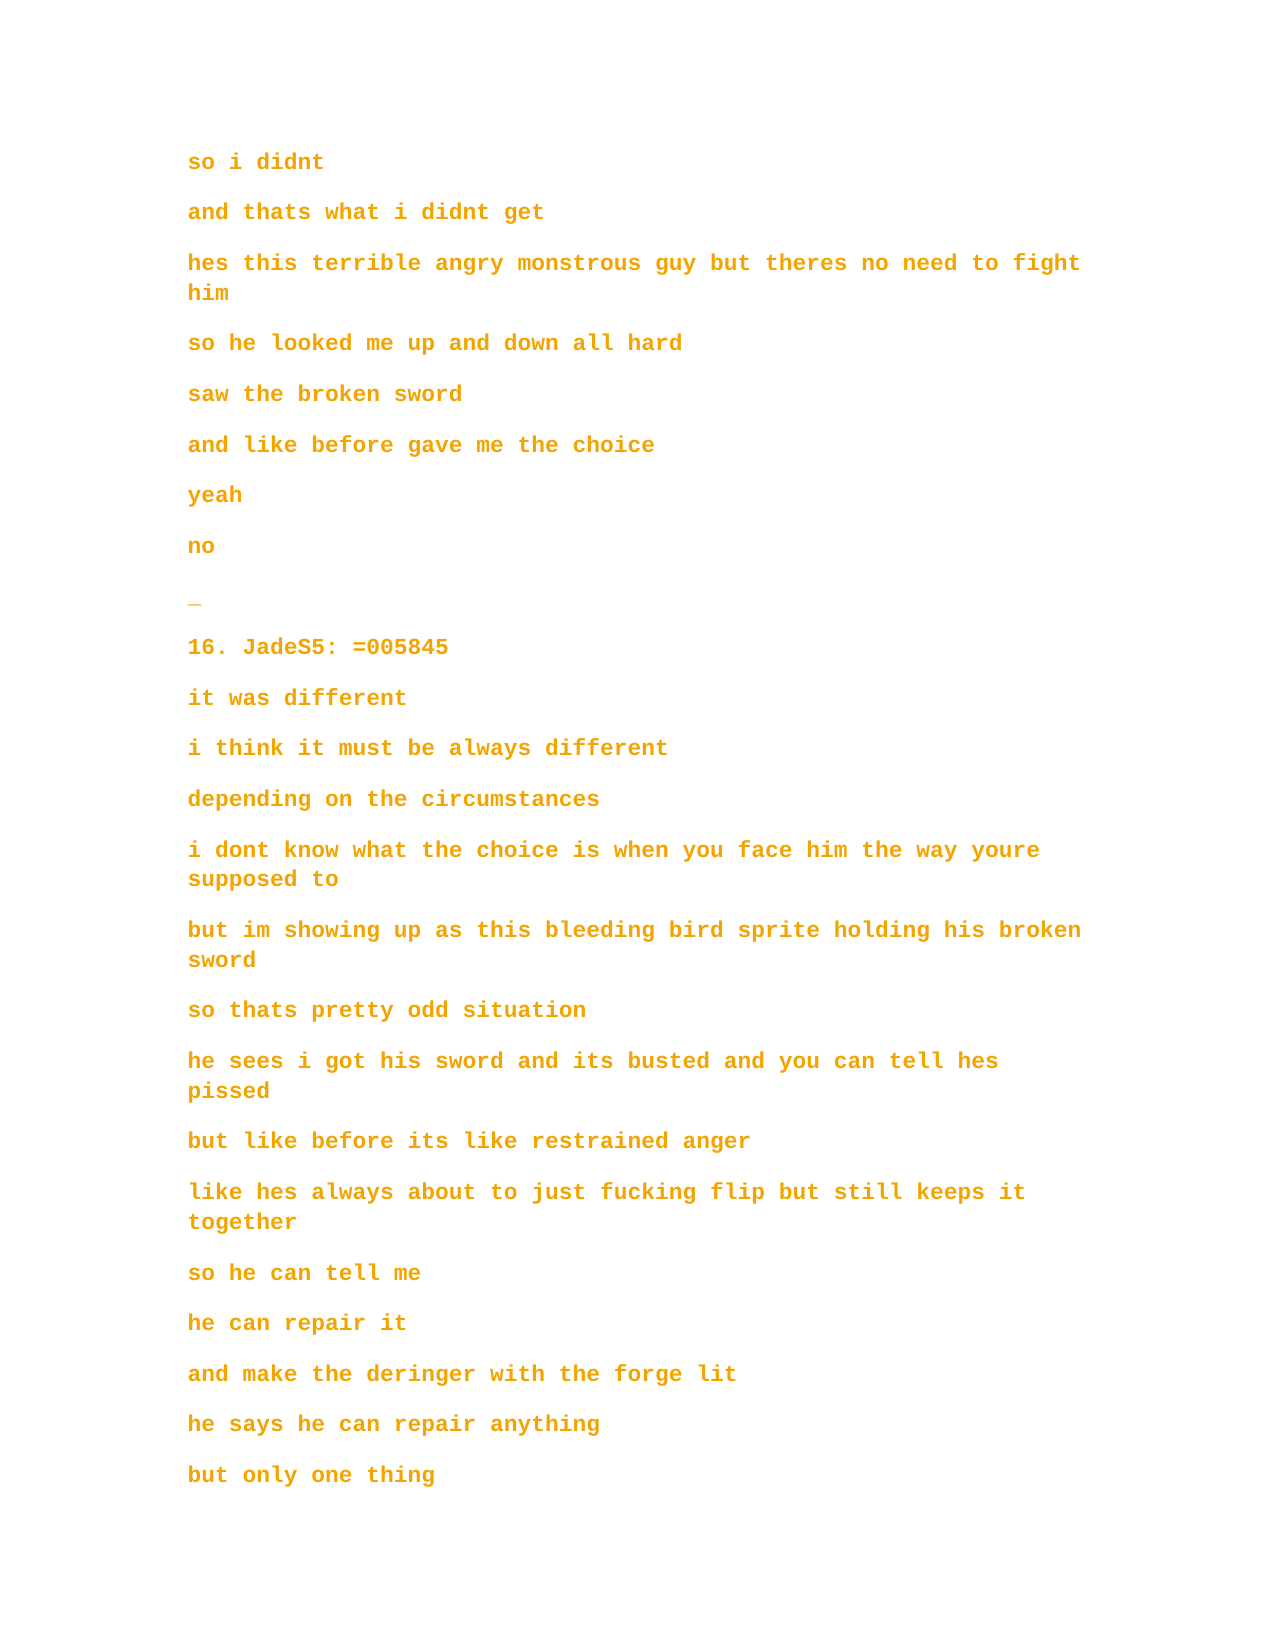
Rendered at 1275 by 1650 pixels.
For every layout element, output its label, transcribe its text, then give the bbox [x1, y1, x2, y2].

text saw the broken sword [187, 382, 1087, 408]
text no [187, 534, 1087, 560]
text he can repair it [187, 1311, 1087, 1337]
text 16. JadeS5: =005845 [187, 635, 1087, 661]
text it was different [187, 686, 1087, 712]
text but only one thing [187, 1463, 1087, 1489]
text hes this terrible angry monstrous guy but theres no need to fight him [187, 251, 1087, 307]
text but like before its like restrained anger [187, 1130, 1087, 1156]
text so he looked me up and down all hard [187, 332, 1087, 358]
text and like before gave me the choice [187, 433, 1087, 459]
text he sees i got his sword and its busted and you can tell hes pissed [187, 1049, 1087, 1105]
text yeah [187, 483, 1087, 509]
text i think it must be always different [187, 737, 1087, 763]
text he says he can repair anything [187, 1413, 1087, 1439]
text so he can tell me [187, 1261, 1087, 1287]
text and thats what i didnt get [187, 201, 1087, 227]
text and make the deringer with the forge lit [187, 1362, 1087, 1388]
text _ [187, 585, 1087, 611]
text like hes always about to just fucking flip but still keeps it together [187, 1180, 1087, 1236]
text depending on the circumstances [187, 787, 1087, 813]
text but im showing up as this bleeding bird sprite holding his broken sword [187, 918, 1087, 974]
text so thats pretty odd situation [187, 999, 1087, 1025]
text i dont know what the choice is when you face him the way youre supposed to [187, 838, 1087, 894]
text so i didnt [187, 150, 1087, 176]
